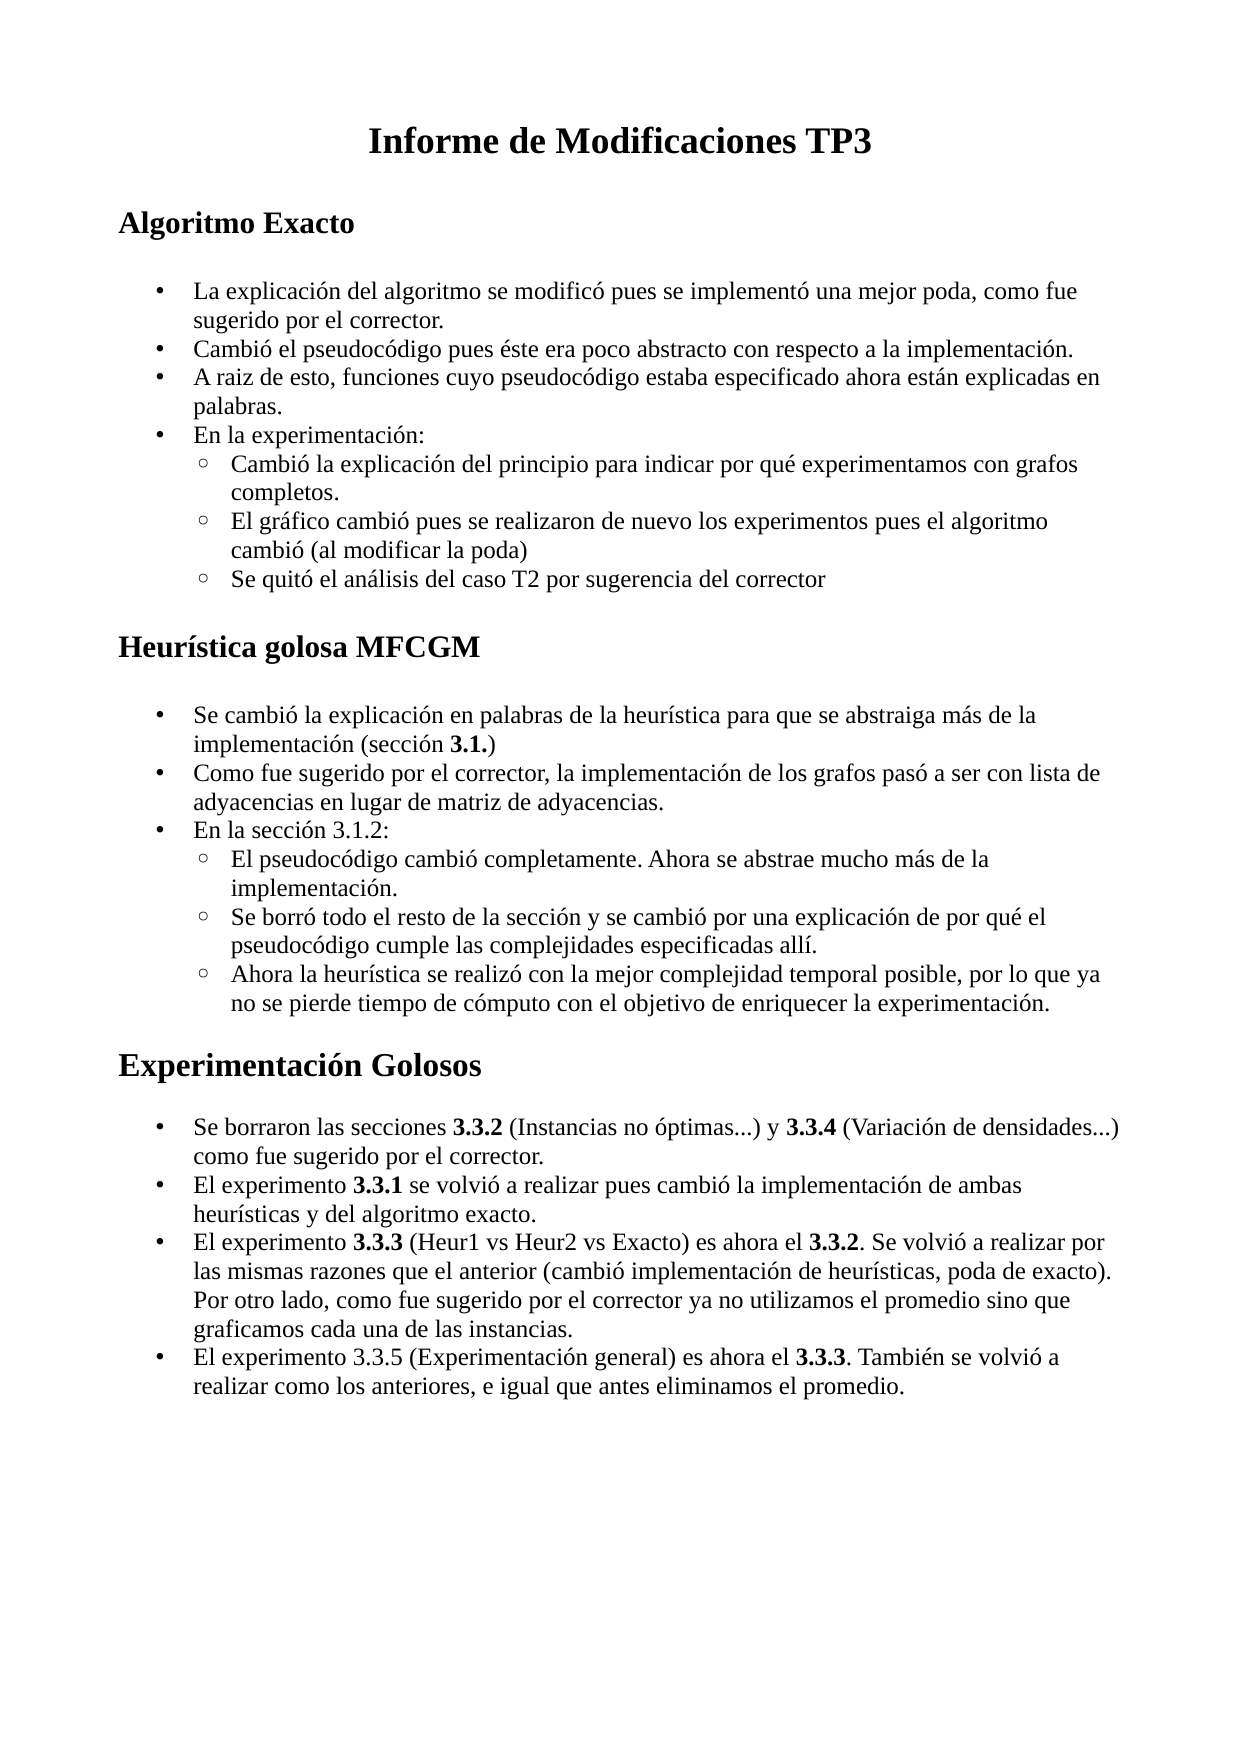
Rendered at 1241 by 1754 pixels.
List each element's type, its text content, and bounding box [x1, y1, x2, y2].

list En la sección 3.1.2: [156, 815, 1122, 844]
list Se borraron las secciones 3.3.2 (Instancias no óptimas...) y 3.3.4 (Variación de densidades...) como fue sugerido por el corrector. [156, 1112, 1122, 1170]
list Cambió el pseudocódigo pues éste era poco abstracto con respecto a la implementación. [156, 334, 1122, 362]
text Algoritmo Exacto [118, 204, 1122, 240]
list La explicación del algoritmo se modificó pues se implementó una mejor poda, como fue sugerido por el corrector. [156, 276, 1122, 334]
list Se quitó el análisis del caso T2 por sugerencia del corrector [193, 564, 1122, 592]
list Cambió la explicación del principio para indicar por qué experimentamos con grafos completos. [193, 449, 1122, 506]
list Se borró todo el resto de la sección y se cambió por una explicación de por qué el pseudocódigo cumple las complejidades especificadas allí. [193, 902, 1122, 959]
list El pseudocódigo cambió completamente. Ahora se abstrae mucho más de la implementación. [193, 844, 1122, 902]
text Heurística golosa MFCGM [118, 628, 1122, 664]
list Se cambió la explicación en palabras de la heurística para que se abstraiga más de la implementación (sección 3.1.) [156, 700, 1122, 758]
list El gráfico cambió pues se realizaron de nuevo los experimentos pues el algoritmo cambió (al modificar la poda) [193, 506, 1122, 564]
list En la experimentación: [156, 420, 1122, 449]
list A raiz de esto, funciones cuyo pseudocódigo estaba especificado ahora están explicadas en palabras. [156, 362, 1122, 420]
text Informe de Modificaciones TP3 [118, 118, 1122, 161]
list Ahora la heurística se realizó con la mejor complejidad temporal posible, por lo que ya no se pierde tiempo de cómputo con el objetivo de enriquecer la experimentación. [193, 959, 1122, 1017]
list El experimento 3.3.3 (Heur1 vs Heur2 vs Exacto) es ahora el 3.3.2. Se volvió a realizar por las mismas razones que el anterior (cambió implementación de heurísticas, poda de exacto). Por otro lado, como fue sugerido por el corrector ya no utilizamos el promedio sino que graficamos cada una de las instancias. [156, 1227, 1122, 1342]
list El experimento 3.3.5 (Experimentación general) es ahora el 3.3.3. También se volvió a realizar como los anteriores, e igual que antes eliminamos el promedio. [156, 1342, 1122, 1400]
list El experimento 3.3.1 se volvió a realizar pues cambió la implementación de ambas heurísticas y del algoritmo exacto. [156, 1170, 1122, 1227]
text Experimentación Golosos [118, 1045, 1122, 1084]
list Como fue sugerido por el corrector, la implementación de los grafos pasó a ser con lista de adyacencias en lugar de matriz de adyacencias. [156, 758, 1122, 815]
